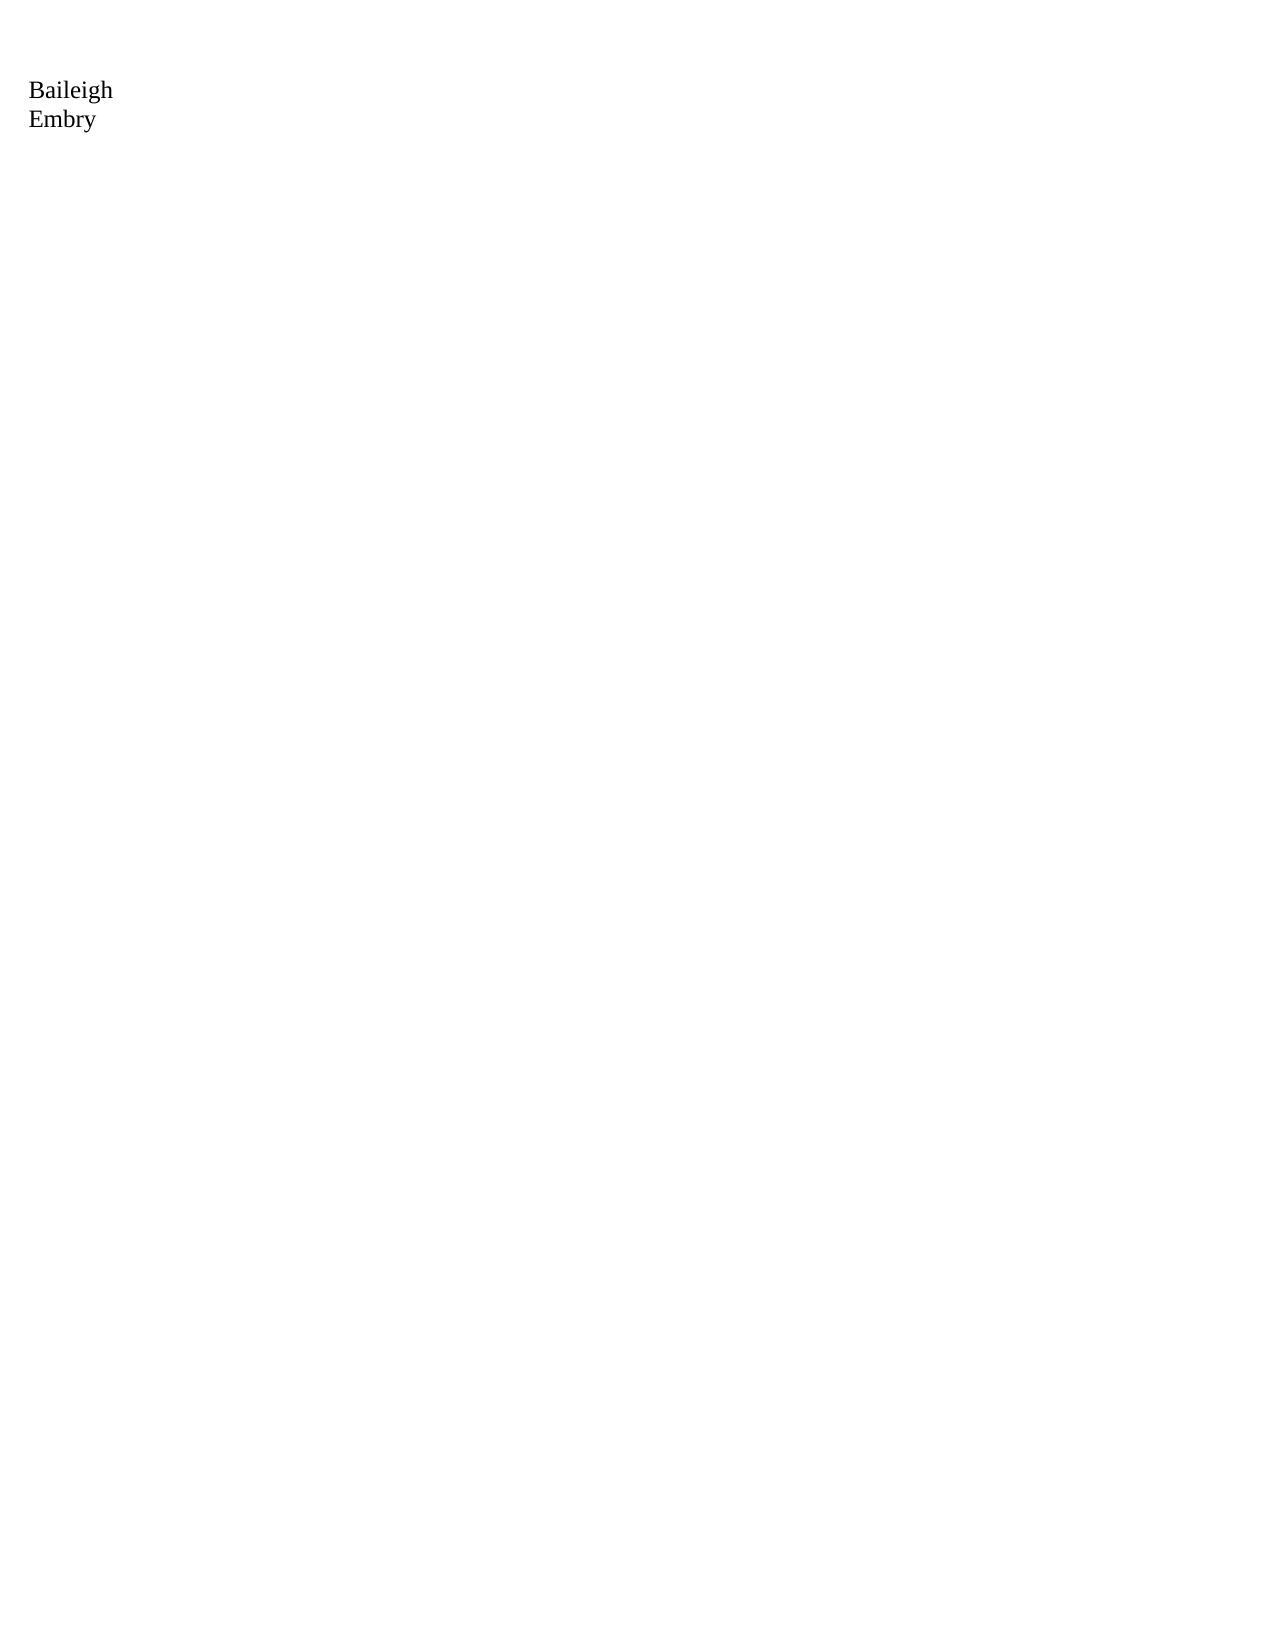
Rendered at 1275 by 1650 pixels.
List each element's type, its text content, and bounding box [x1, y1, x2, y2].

text Baileigh Embry [28, 75, 422, 132]
